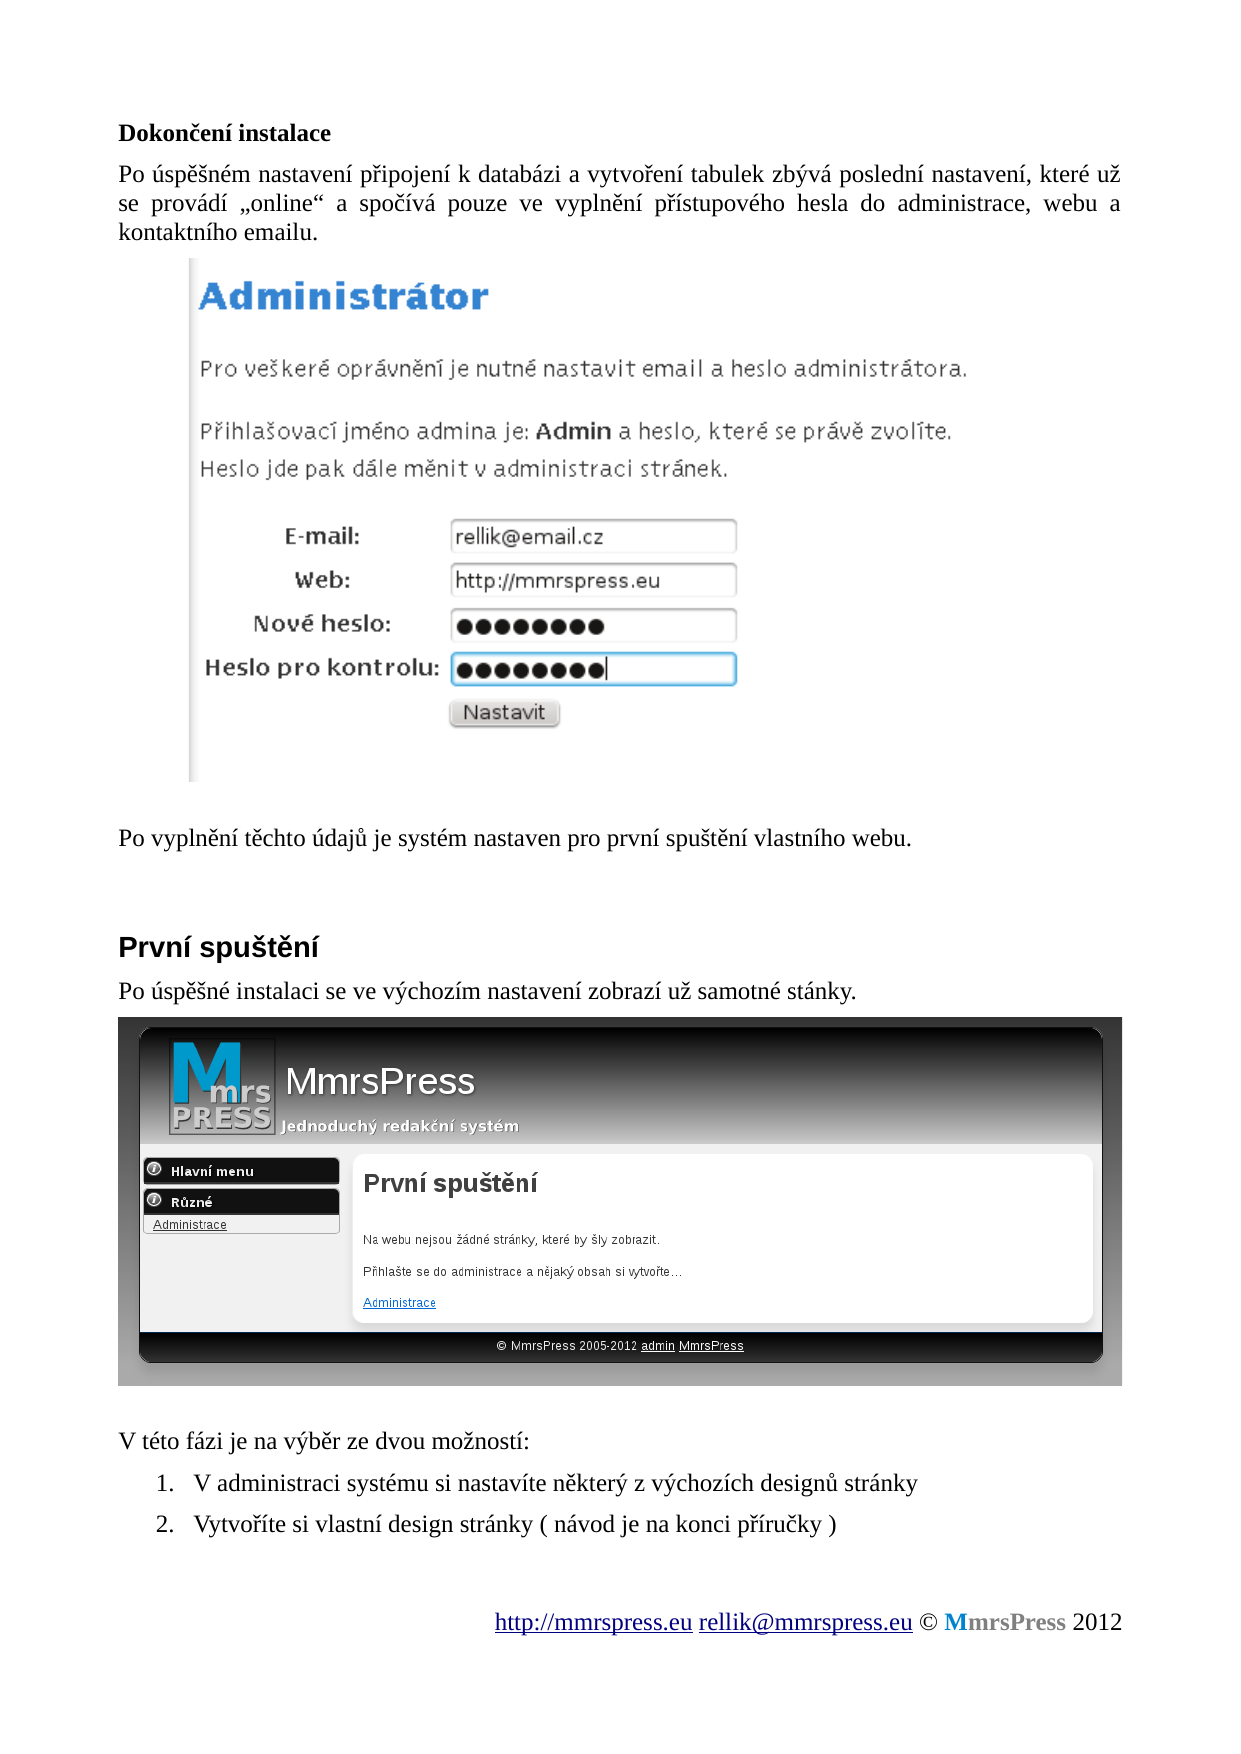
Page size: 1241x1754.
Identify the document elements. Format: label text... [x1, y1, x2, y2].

text Dokončení instalace [118, 118, 1122, 147]
picture [118, 1017, 1123, 1386]
text Po úspěšné instalaci se ve výchozím nastavení zobrazí už samotné stánky. [118, 976, 1122, 1005]
list Vytvoříte si vlastní design stránky ( návod je na konci příručky ) [156, 1509, 1122, 1538]
subtitle První spuštění [118, 930, 1122, 964]
list V administraci systému si nastavíte některý z výchozích designů stránky [156, 1468, 1122, 1496]
picture [188, 258, 1052, 782]
text Po úspěšném nastavení připojení k databázi a vytvoření tabulek zbývá poslední nastavení, které už se provádí „online“ a spočívá pouze ve vyplnění přístupového hesla do administrace, webu a kontaktního emailu. [118, 159, 1122, 246]
text V této fázi je na výběr ze dvou možností: [118, 1426, 1122, 1455]
text Po vyplnění těchto údajů je systém nastaven pro první spuštění vlastního webu. [118, 823, 1122, 851]
